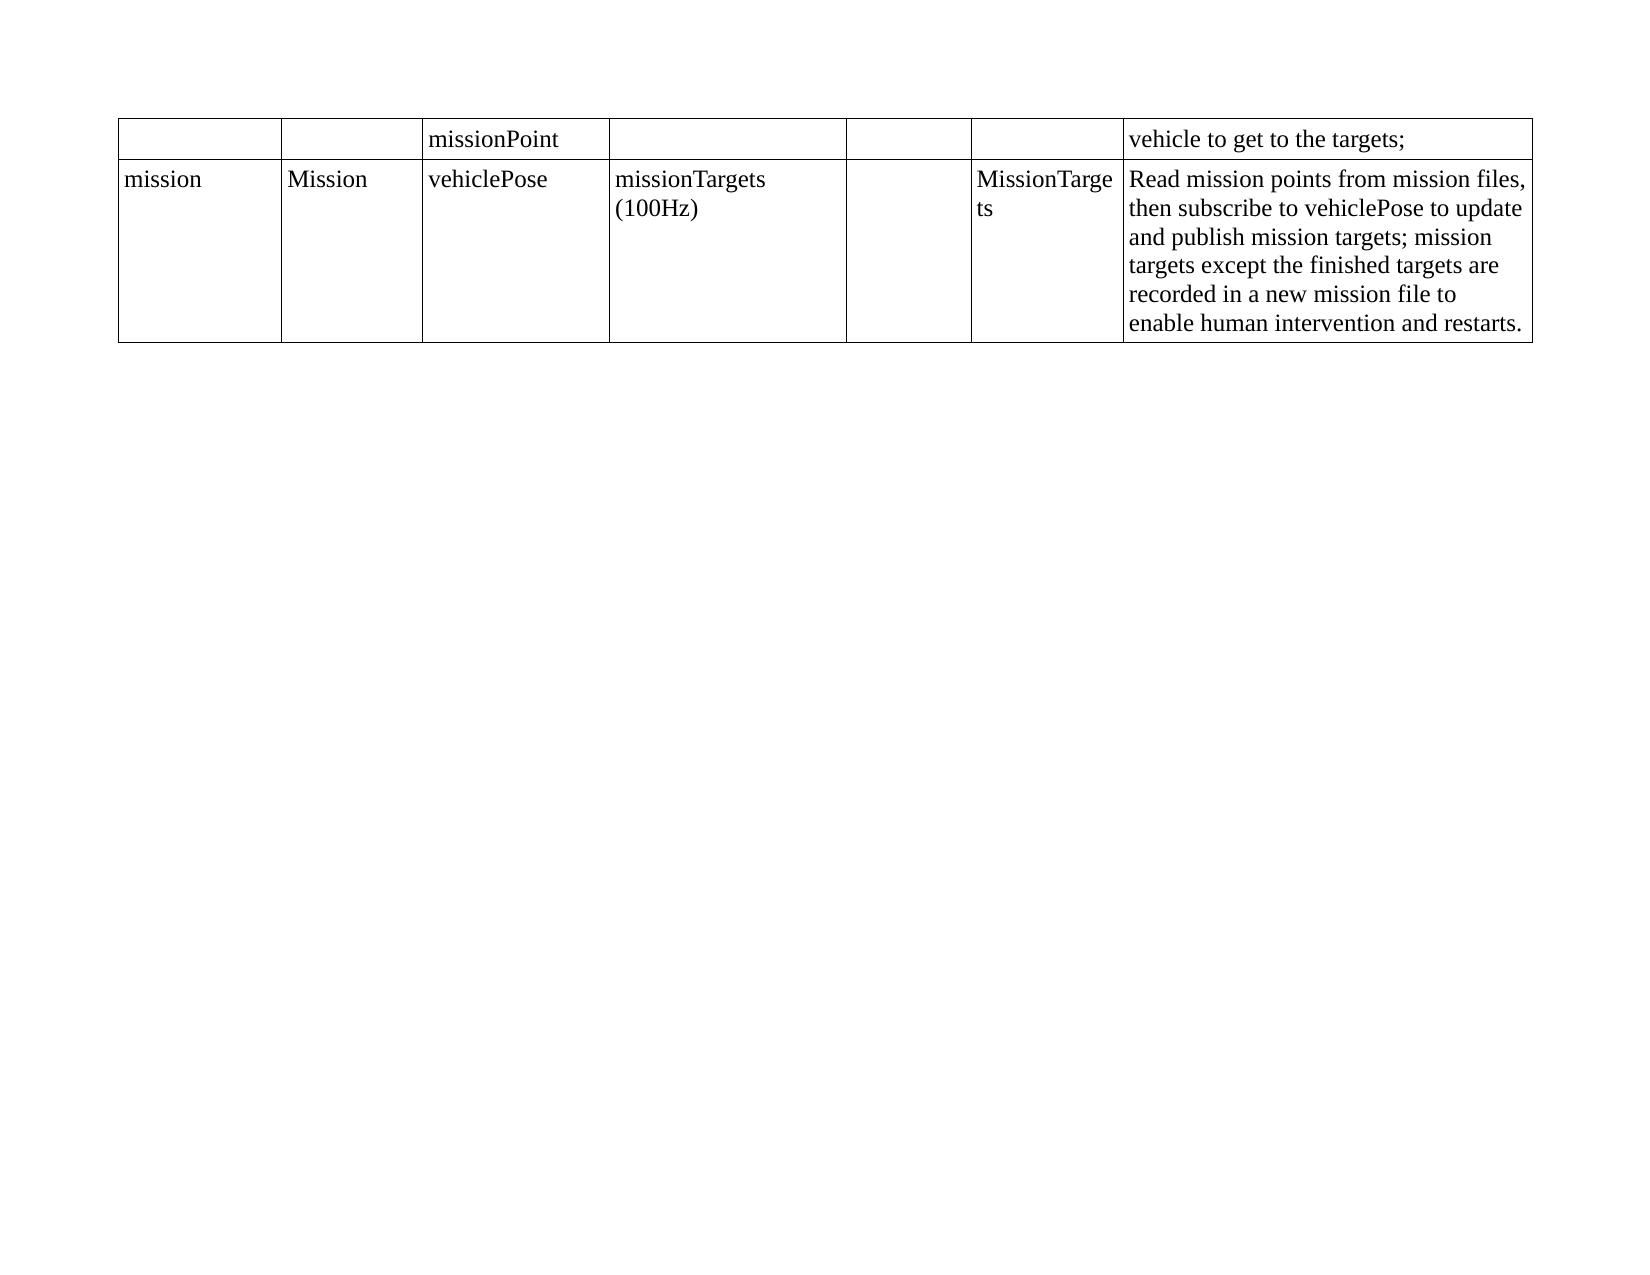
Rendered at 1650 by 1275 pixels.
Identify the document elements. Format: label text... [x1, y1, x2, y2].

table_cell Read mission points from mission files, then subscribe to vehiclePose to update and publish mission targets; mission targets except the finished targets are recorded in a new mission file to enable human intervention and restarts. [1124, 160, 1532, 342]
table_cell [972, 119, 1123, 158]
table_cell [610, 119, 846, 158]
table_cell missionPoint [423, 119, 609, 158]
table_cell missionTargets (100Hz) [610, 160, 846, 342]
table_cell mission [119, 160, 281, 342]
table_cell [119, 119, 281, 158]
table_cell vehiclePose [423, 160, 609, 342]
table_cell [282, 119, 422, 158]
table_cell MissionTargets [972, 160, 1123, 342]
table_cell [847, 119, 971, 158]
table_cell vehicle to get to the targets; [1124, 119, 1532, 158]
table_cell [847, 160, 971, 342]
table_cell Mission [282, 160, 422, 342]
